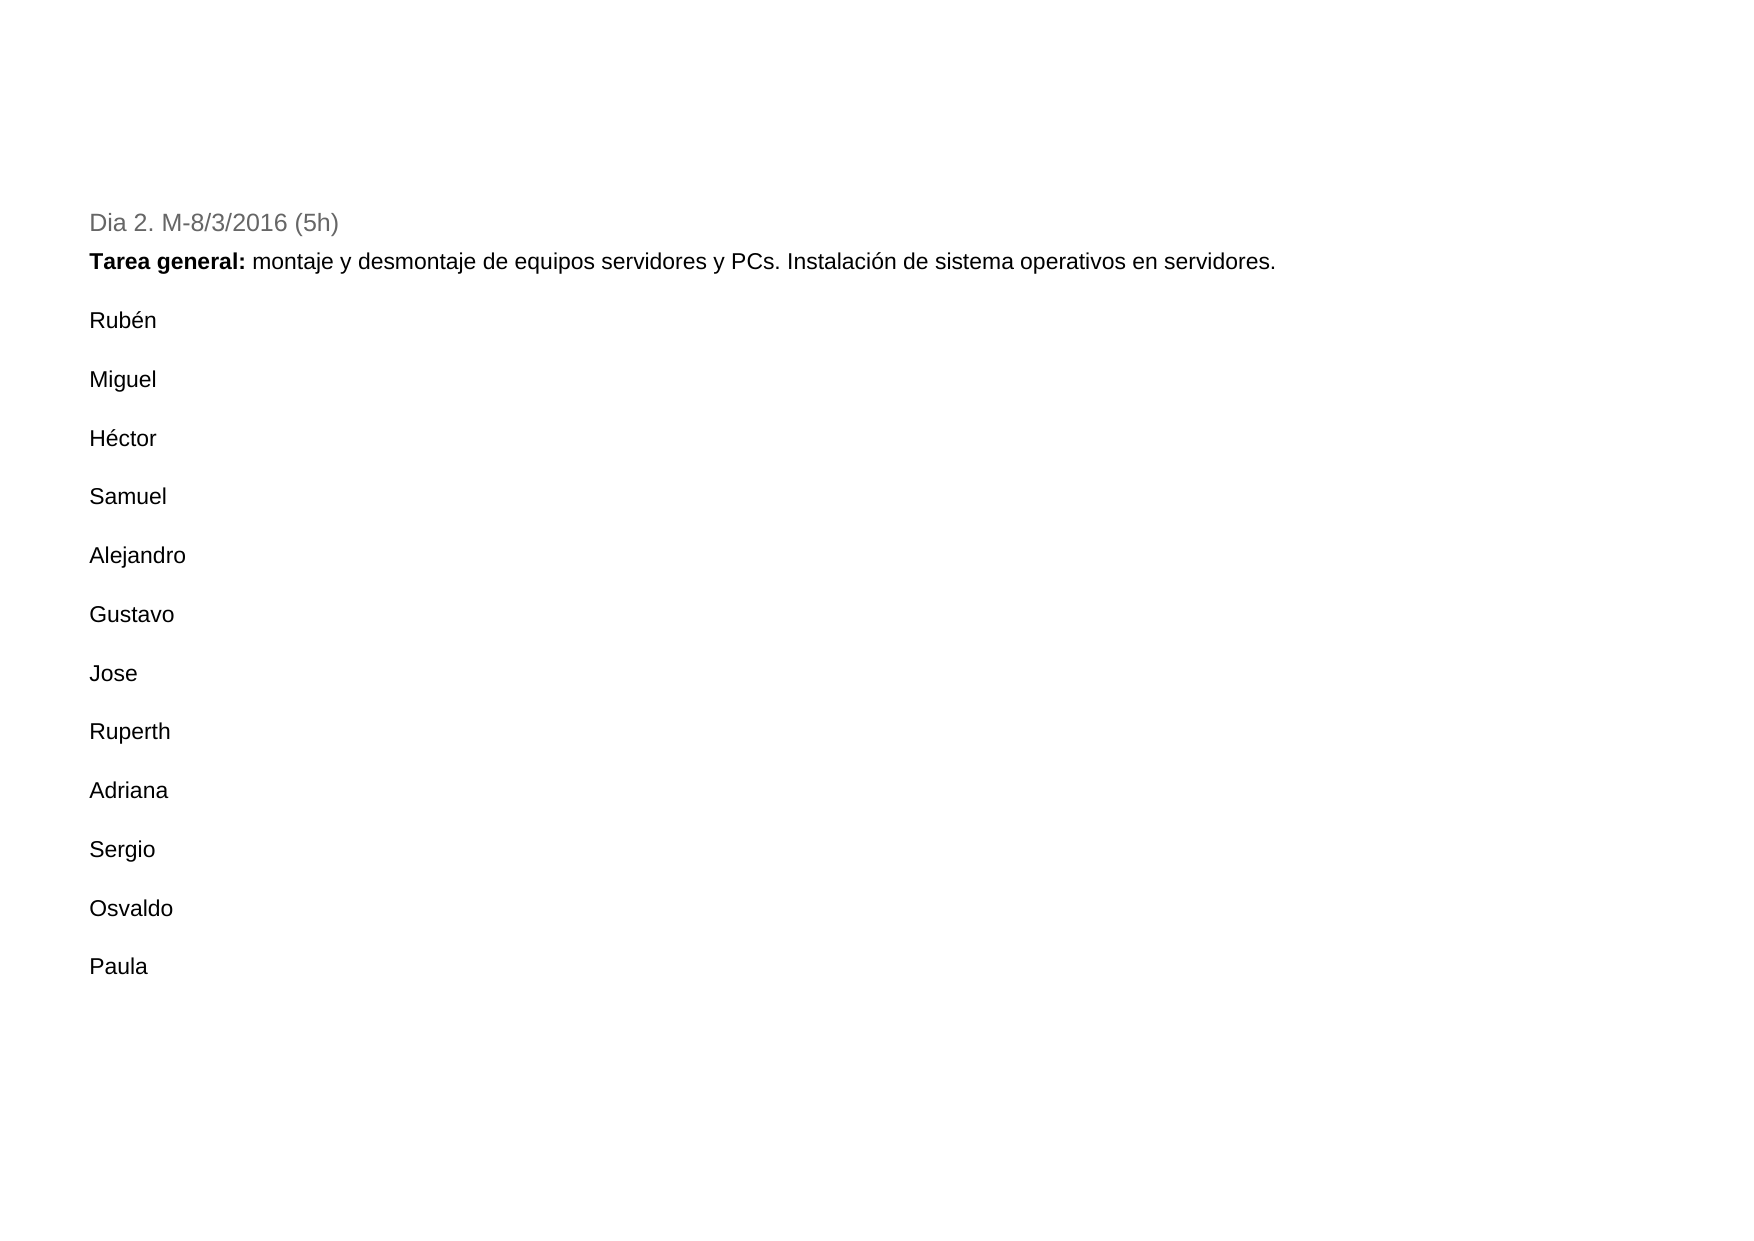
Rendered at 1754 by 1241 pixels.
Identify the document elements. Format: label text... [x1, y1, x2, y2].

text Paula [89, 954, 1635, 979]
text Gustavo [89, 601, 1635, 627]
text Alejandro [89, 543, 1635, 568]
text Rubén [89, 308, 1635, 333]
text Samuel [89, 484, 1635, 509]
subtitle Dia 2. M-8/3/2016 (5h) [89, 208, 1635, 236]
text Miguel [89, 366, 1635, 392]
text Tarea general: montaje y desmontaje de equipos servidores y PCs. Instalación de sistema operativos en servidores. [89, 249, 1635, 274]
text Héctor [89, 425, 1635, 451]
text Osvaldo [89, 895, 1635, 921]
text Adriana [89, 778, 1635, 803]
text Ruperth [89, 719, 1635, 744]
text Jose [89, 660, 1635, 686]
text Sergio [89, 836, 1635, 862]
